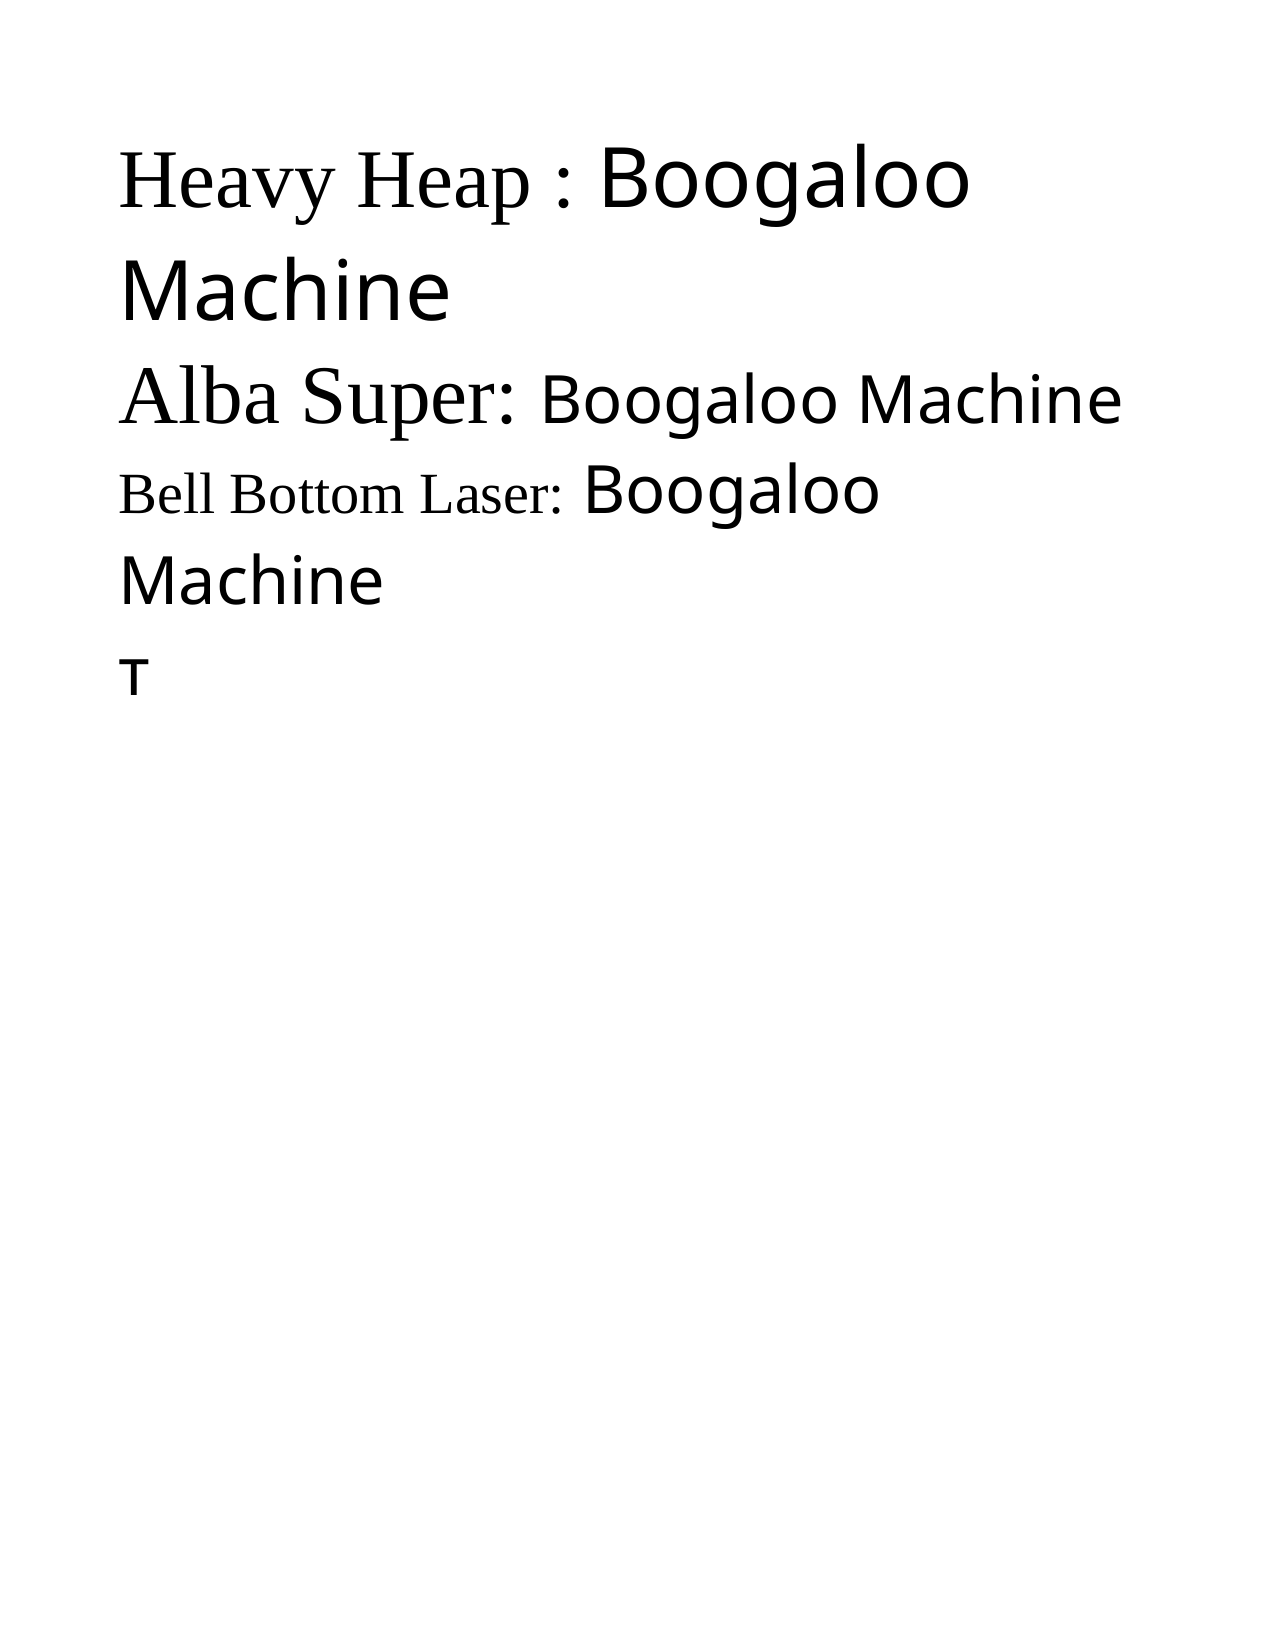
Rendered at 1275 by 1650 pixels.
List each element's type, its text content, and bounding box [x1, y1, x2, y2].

text Heavy Heap : Boogaloo Machine [118, 118, 1157, 345]
text Alba Super: Boogaloo Machine [118, 345, 1157, 443]
text Bell Bottom Laser: Boogaloo Machine [118, 443, 1157, 624]
text т [118, 624, 1157, 715]
